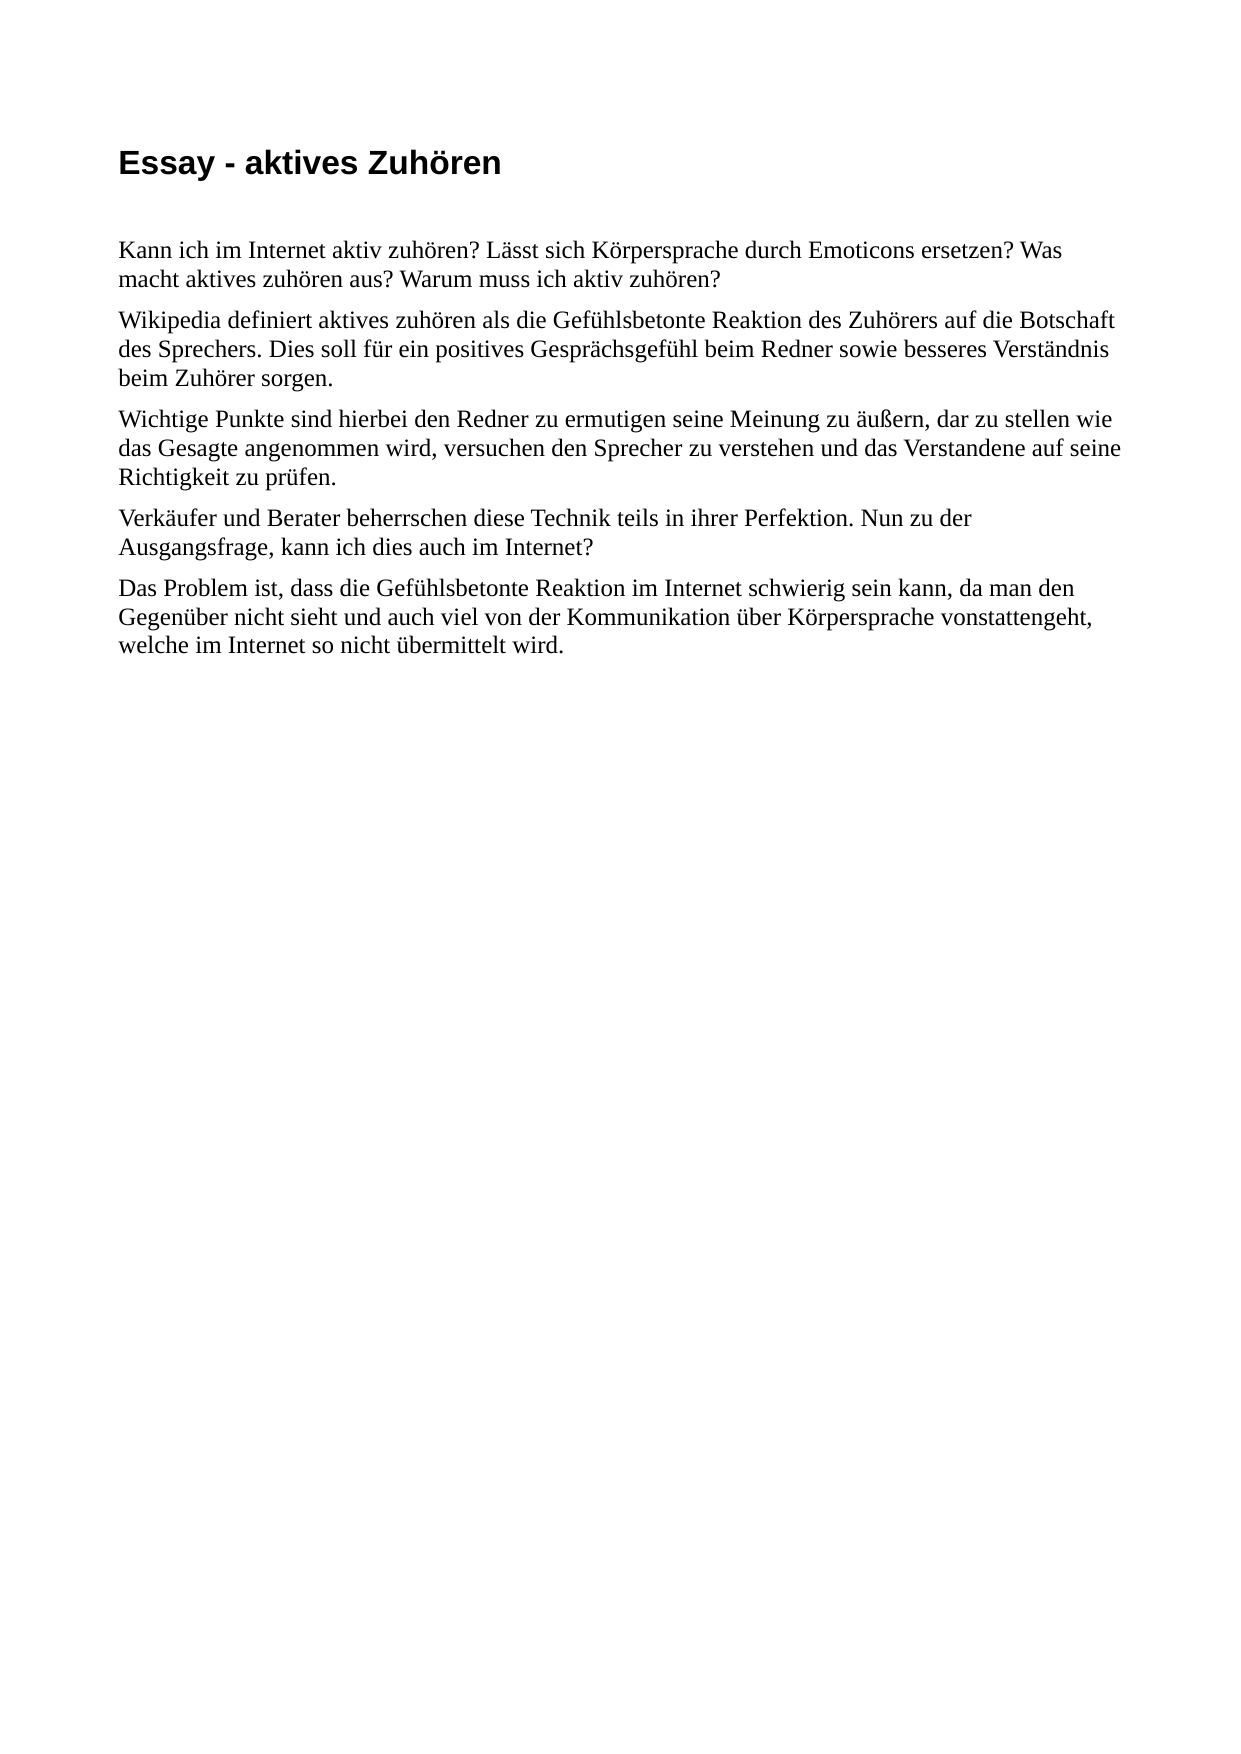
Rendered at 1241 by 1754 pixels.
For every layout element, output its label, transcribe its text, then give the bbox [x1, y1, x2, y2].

text Verkäufer und Berater beherrschen diese Technik teils in ihrer Perfektion. Nun zu der Ausgangsfrage, kann ich dies auch im Internet? [118, 503, 1122, 561]
text Das Problem ist, dass die Gefühlsbetonte Reaktion im Internet schwierig sein kann, da man den Gegenüber nicht sieht und auch viel von der Kommunikation über Körpersprache vonstattengeht, welche im Internet so nicht übermittelt wird. [118, 573, 1122, 659]
text Wikipedia definiert aktives zuhören als die Gefühlsbetonte Reaktion des Zuhörers auf die Botschaft des Sprechers. Dies soll für ein positives Gesprächsgefühl beim Redner sowie besseres Verständnis beim Zuhörer sorgen. [118, 306, 1122, 392]
subtitle Essay - aktives Zuhören [118, 143, 1122, 182]
text Wichtige Punkte sind hierbei den Redner zu ermutigen seine Meinung zu äußern, dar zu stellen wie das Gesagte angenommen wird, versuchen den Sprecher zu verstehen und das Verstandene auf seine Richtigkeit zu prüfen. [118, 404, 1122, 491]
text Kann ich im Internet aktiv zuhören? Lässt sich Körpersprache durch Emoticons ersetzen? Was macht aktives zuhören aus? Warum muss ich aktiv zuhören? [118, 236, 1122, 293]
